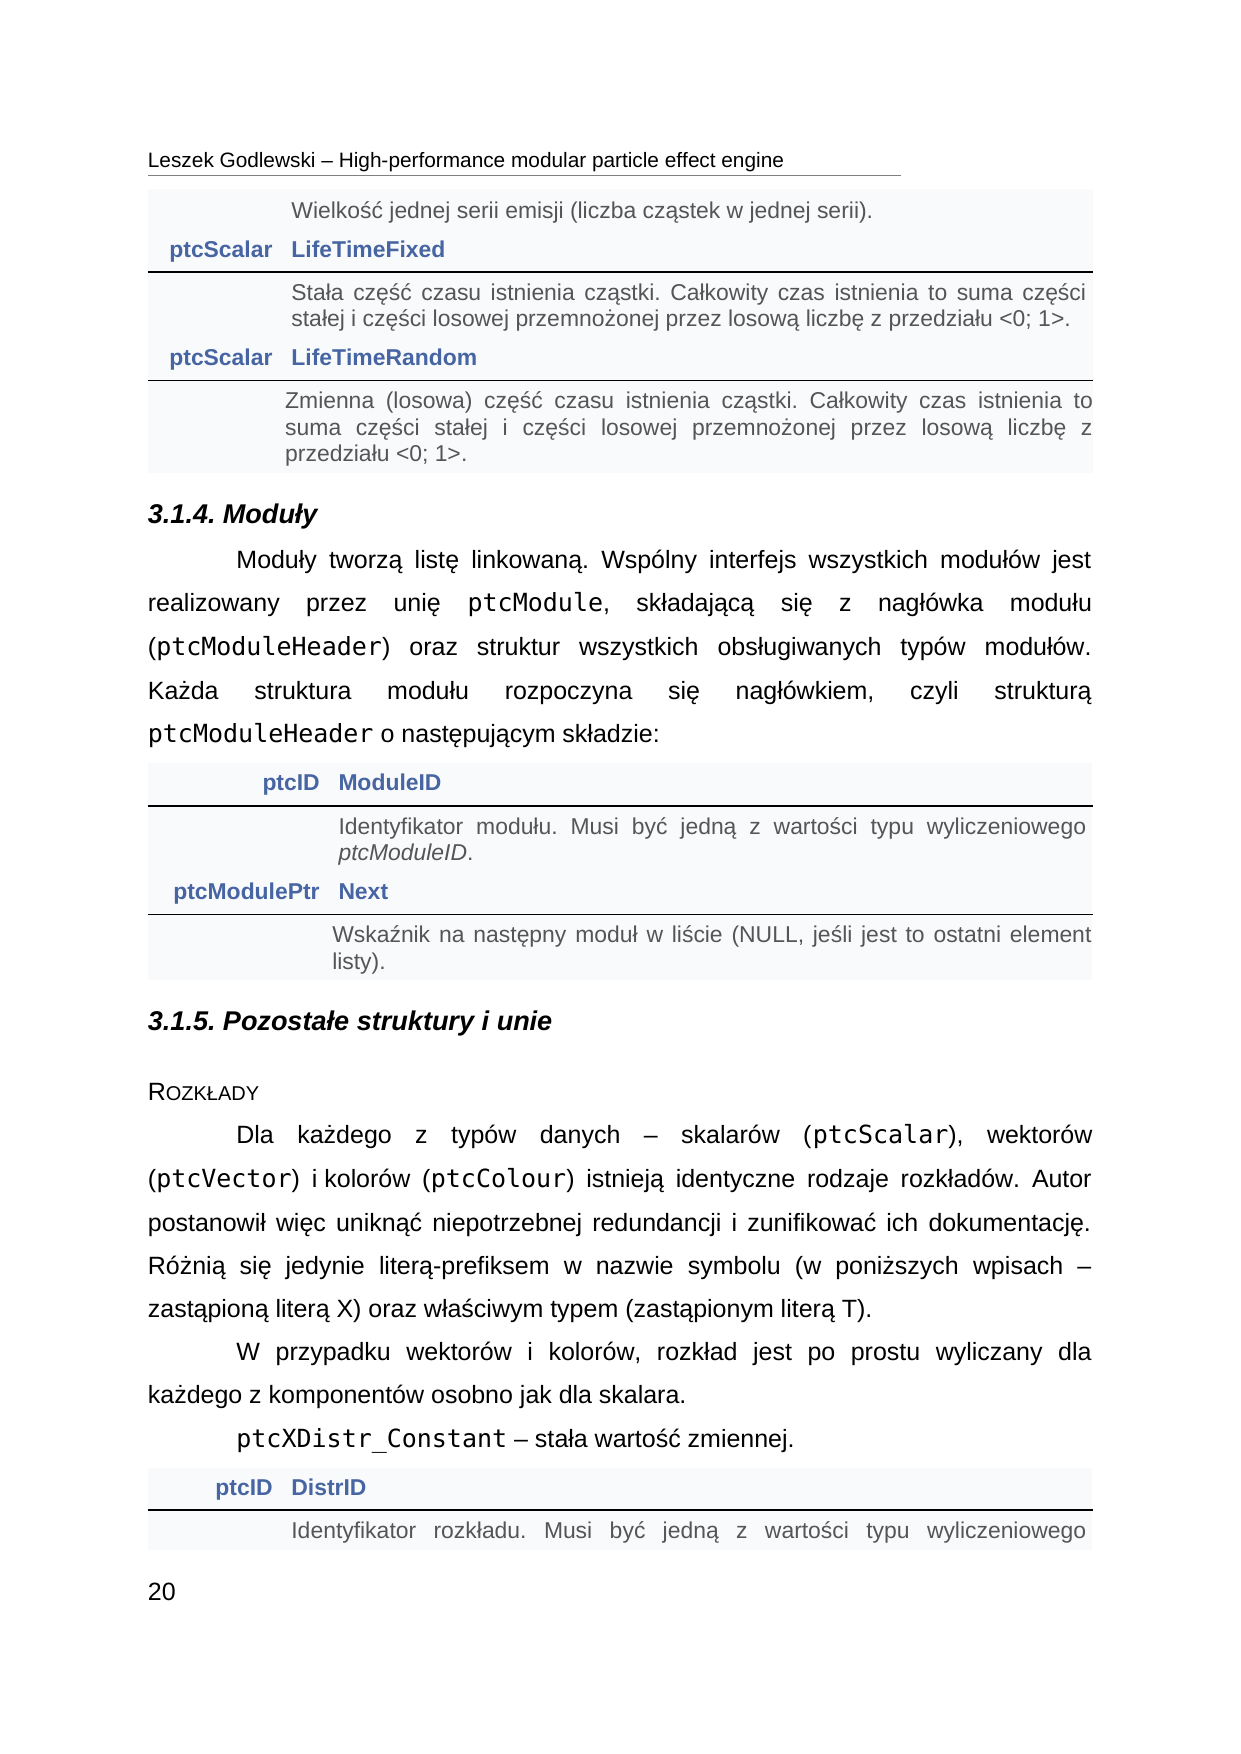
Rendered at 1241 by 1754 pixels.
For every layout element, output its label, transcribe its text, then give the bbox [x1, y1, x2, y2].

table_cell ptcScalar [148, 229, 285, 271]
table_cell [148, 273, 285, 338]
table_cell Next [332, 872, 1092, 913]
subtitle Pozostałe struktury i unie [148, 1005, 1092, 1036]
table_cell Identyfikator rozkładu. Musi być jedną z wartości typu wyliczeniowego [285, 1511, 1092, 1550]
table_header ptcID [148, 763, 332, 805]
text W przypadku wektorów i kolorów, rozkład jest po prostu wyliczany dla każdego z komponentów osobno jak dla skalara. [148, 1337, 1092, 1409]
table_cell [148, 915, 332, 980]
table_cell [148, 1511, 285, 1550]
table_cell Zmienna (losowa) część czasu istnienia cząstki. Całkowity czas istnienia to suma części stałej i części losowej przemnożonej przez losową liczbę z przedziału <0; 1>. [285, 381, 1093, 473]
subtitle Moduły [148, 498, 1092, 529]
subtitle Rozkłady [148, 1077, 1092, 1106]
table_header ModuleID [332, 763, 1092, 805]
table_cell [148, 381, 285, 473]
table_cell Identyfikator modułu. Musi być jedną z wartości typu wyliczeniowego ptcModuleID. [332, 807, 1092, 872]
table_cell [148, 189, 285, 229]
table_cell Stała część czasu istnienia cząstki. Całkowity czas istnienia to suma części stałej i części losowej przemnożonej przez losową liczbę z przedziału <0; 1>. [285, 273, 1093, 338]
table_cell Wielkość jednej serii emisji (liczba cząstek w jednej serii). [285, 189, 1093, 229]
table_cell [148, 807, 332, 872]
text Dla każdego z typów danych – skalarów (ptcScalar), wektorów (ptcVector) i kolorów (ptcColour) istnieją identyczne rodzaje rozkładów. Autor postanowił więc uniknąć niepotrzebnej redundancji i zunifikować ich dokumentację. Różnią się jedynie literą-prefiksem w nazwie symbolu (w poniższych wpisach – zastąpioną literą X) oraz właściwym typem (zastąpionym literą T). [148, 1120, 1092, 1323]
table_header DistrID [285, 1468, 1092, 1509]
text Moduły tworzą listę linkowaną. Wspólny interfejs wszystkich modułów jest realizowany przez unię ptcModule, składającą się z nagłówka modułu (ptcModuleHeader) oraz struktur wszystkich obsługiwanych typów modułów. Każda struktura modułu rozpoczyna się nagłówkiem, czyli strukturą ptcModuleHeader o następującym składzie: [148, 545, 1092, 748]
table_cell Wskaźnik na następny moduł w liście (NULL, jeśli jest to ostatni element listy). [332, 915, 1092, 980]
table_cell LifeTimeFixed [285, 229, 1093, 271]
table_cell ptcScalar [148, 338, 285, 380]
table_header ptcID [148, 1468, 285, 1509]
text ptcXDistr_Constant – stała wartość zmiennej. [148, 1423, 1092, 1453]
table_cell LifeTimeRandom [285, 338, 1093, 380]
table_cell ptcModulePtr [148, 872, 332, 913]
